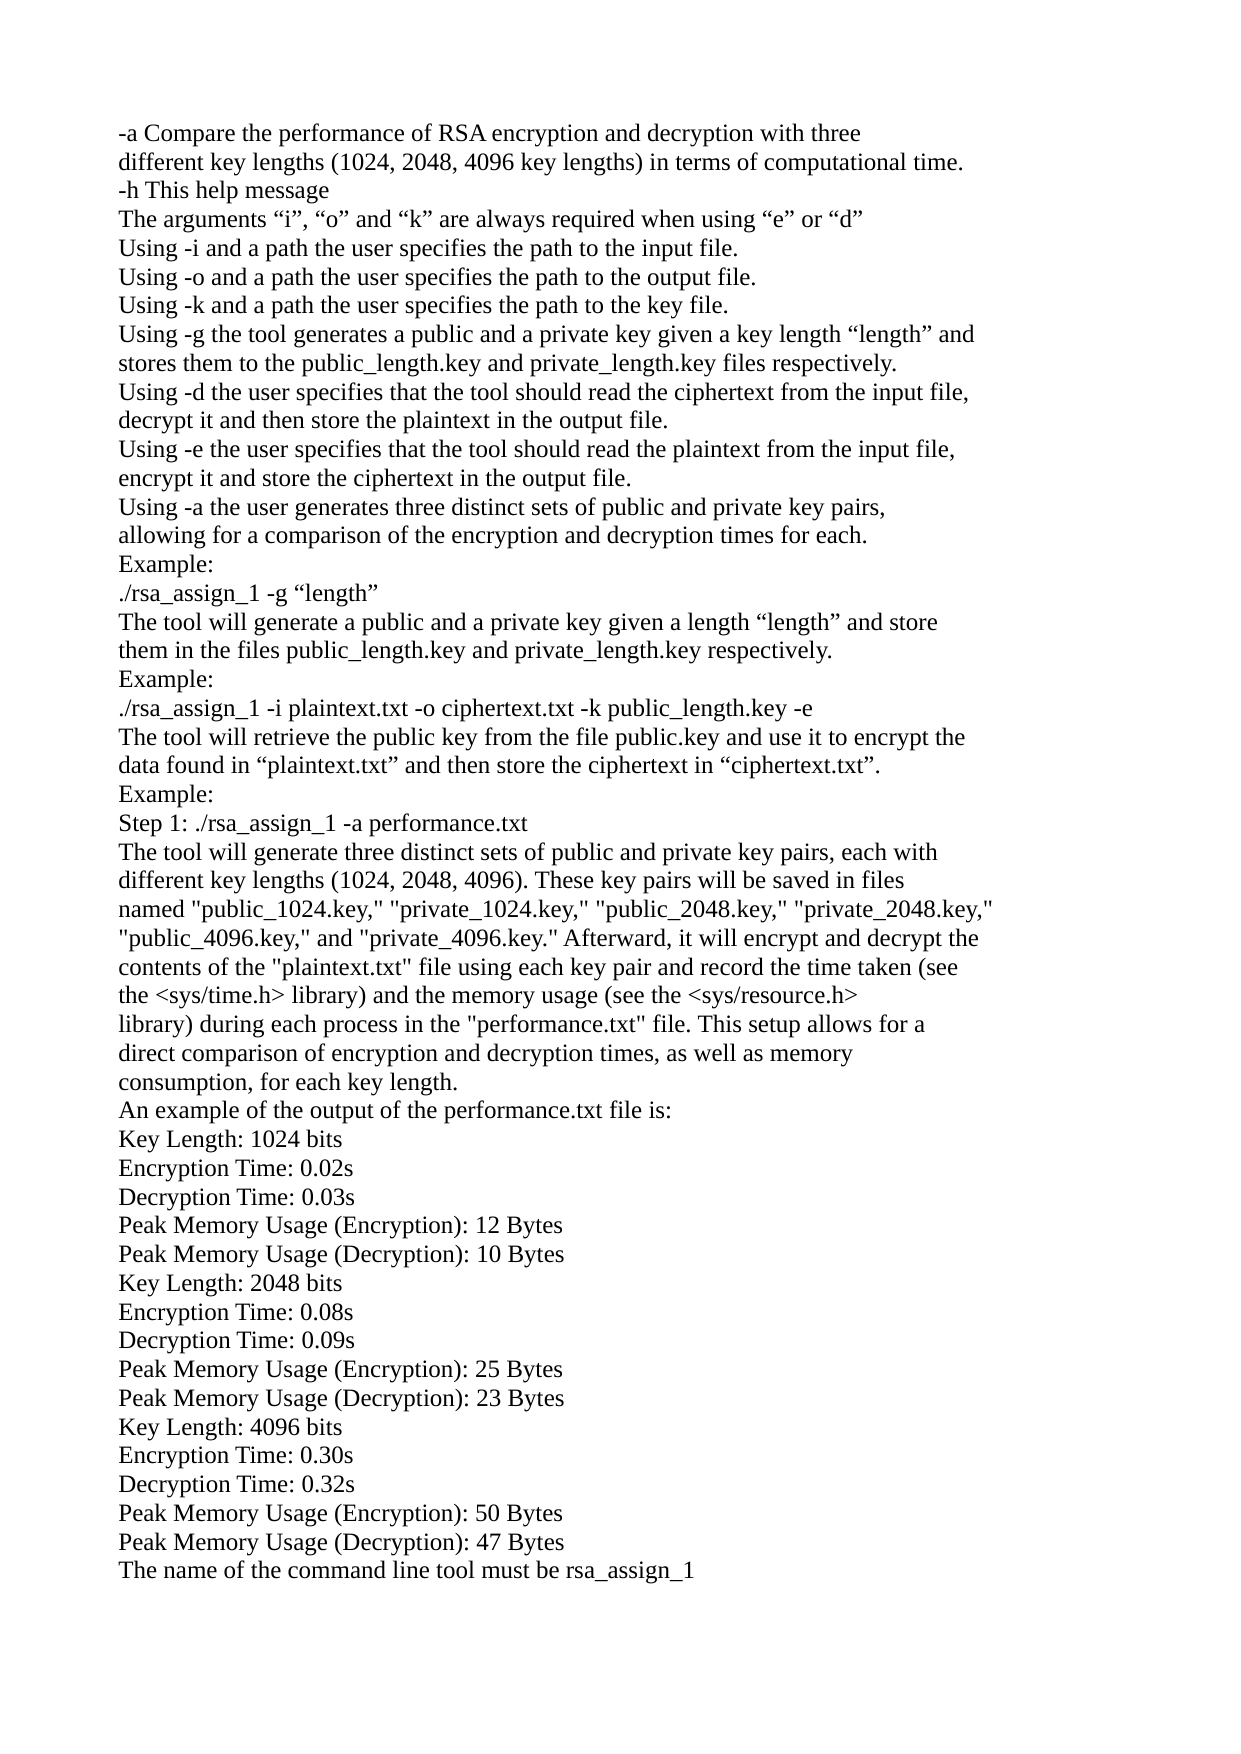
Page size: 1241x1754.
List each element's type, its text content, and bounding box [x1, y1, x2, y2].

text Using -i and a path the user specifies the path to the input file. [118, 233, 1122, 262]
text ./rsa_assign_1 -i plaintext.txt -o ciphertext.txt -k public_length.key -e [118, 693, 1122, 722]
text Step 1: ./rsa_assign_1 -a performance.txt [118, 808, 1122, 837]
text contents of the "plaintext.txt" file using each key pair and record the time taken (see [118, 952, 1122, 981]
text named "public_1024.key," "private_1024.key," "public_2048.key," "private_2048.key," [118, 894, 1122, 923]
text Decryption Time: 0.09s [118, 1326, 1122, 1354]
text different key lengths (1024, 2048, 4096 key lengths) in terms of computational time. [118, 147, 1122, 176]
text Using -d the user specifies that the tool should read the ciphertext from the input file, [118, 377, 1122, 406]
text the <sys/time.h> library) and the memory usage (see the <sys/resource.h> [118, 981, 1122, 1009]
text Peak Memory Usage (Encryption): 25 Bytes [118, 1354, 1122, 1383]
text Key Length: 2048 bits [118, 1268, 1122, 1297]
text Example: [118, 549, 1122, 578]
text Using -e the user specifies that the tool should read the plaintext from the input file, [118, 434, 1122, 463]
text The arguments “i”, “o” and “k” are always required when using “e” or “d” [118, 204, 1122, 233]
text The tool will retrieve the public key from the file public.key and use it to encrypt the [118, 722, 1122, 751]
text Using -g the tool generates a public and a private key given a key length “length” and [118, 319, 1122, 348]
text The tool will generate a public and a private key given a length “length” and store [118, 607, 1122, 636]
text Decryption Time: 0.32s [118, 1469, 1122, 1498]
text ./rsa_assign_1 -g “length” [118, 578, 1122, 607]
text Key Length: 4096 bits [118, 1412, 1122, 1441]
text Peak Memory Usage (Encryption): 12 Bytes [118, 1211, 1122, 1239]
text Peak Memory Usage (Encryption): 50 Bytes [118, 1498, 1122, 1527]
text Encryption Time: 0.30s [118, 1441, 1122, 1469]
text library) during each process in the "performance.txt" file. This setup allows for a [118, 1009, 1122, 1038]
text direct comparison of encryption and decryption times, as well as memory [118, 1038, 1122, 1067]
text Key Length: 1024 bits [118, 1124, 1122, 1153]
text An example of the output of the performance.txt file is: [118, 1096, 1122, 1124]
text "public_4096.key," and "private_4096.key." Afterward, it will encrypt and decrypt the [118, 923, 1122, 952]
text Encryption Time: 0.02s [118, 1153, 1122, 1182]
text The tool will generate three distinct sets of public and private key pairs, each with [118, 837, 1122, 866]
text Using -a the user generates three distinct sets of public and private key pairs, [118, 492, 1122, 521]
text Peak Memory Usage (Decryption): 23 Bytes [118, 1383, 1122, 1412]
text Example: [118, 664, 1122, 693]
text Decryption Time: 0.03s [118, 1182, 1122, 1211]
text stores them to the public_length.key and private_length.key files respectively. [118, 348, 1122, 377]
text The name of the command line tool must be rsa_assign_1 [118, 1556, 1122, 1584]
text Peak Memory Usage (Decryption): 10 Bytes [118, 1239, 1122, 1268]
text different key lengths (1024, 2048, 4096). These key pairs will be saved in files [118, 866, 1122, 894]
text Using -o and a path the user specifies the path to the output file. [118, 262, 1122, 291]
text -h This help message [118, 176, 1122, 204]
text Example: [118, 779, 1122, 808]
text Encryption Time: 0.08s [118, 1297, 1122, 1326]
text them in the files public_length.key and private_length.key respectively. [118, 636, 1122, 664]
text encrypt it and store the ciphertext in the output file. [118, 463, 1122, 492]
text decrypt it and then store the plaintext in the output file. [118, 406, 1122, 434]
text data found in “plaintext.txt” and then store the ciphertext in “ciphertext.txt”. [118, 751, 1122, 779]
text allowing for a comparison of the encryption and decryption times for each. [118, 521, 1122, 549]
text consumption, for each key length. [118, 1067, 1122, 1096]
text -a Compare the performance of RSA encryption and decryption with three [118, 118, 1122, 147]
text Using -k and a path the user specifies the path to the key file. [118, 291, 1122, 319]
text Peak Memory Usage (Decryption): 47 Bytes [118, 1527, 1122, 1556]
